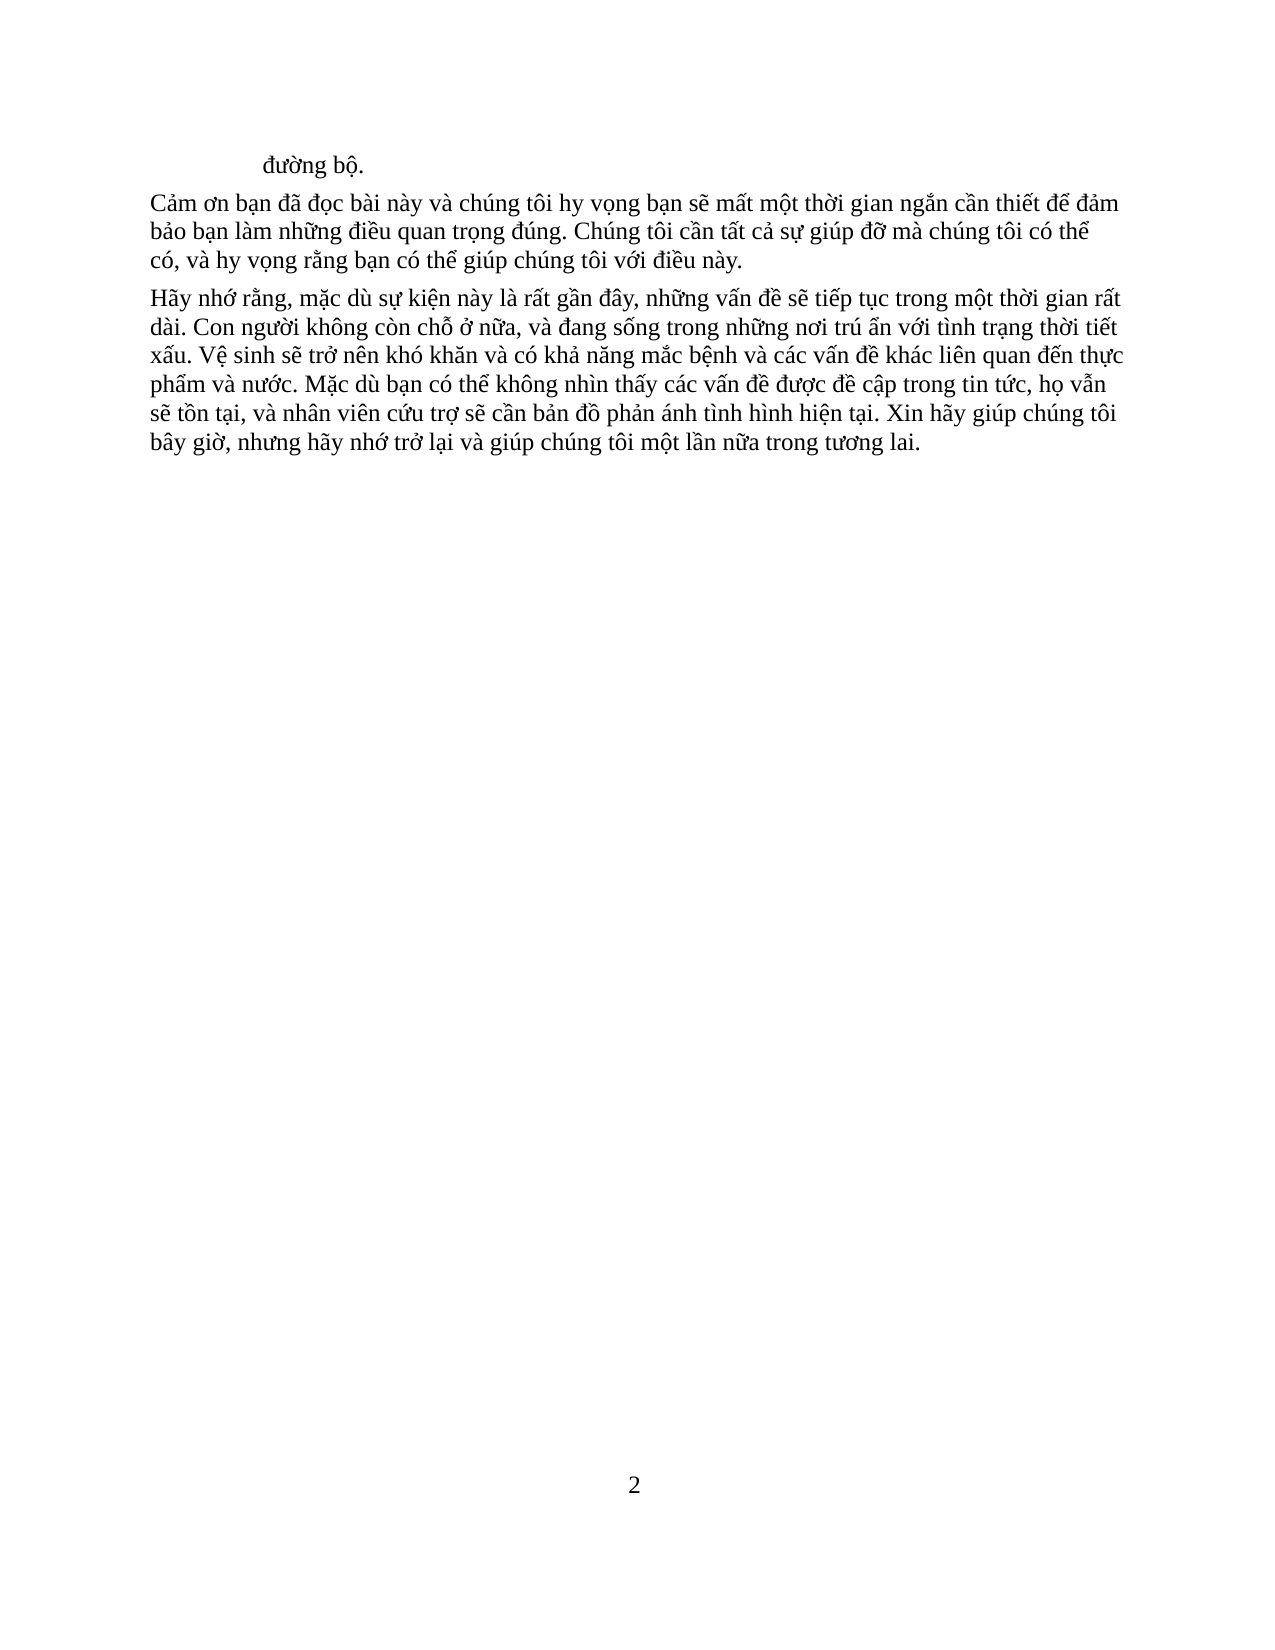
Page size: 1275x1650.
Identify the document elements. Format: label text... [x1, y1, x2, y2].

text Hãy nhớ rằng, mặc dù sự kiện này là rất gần đây, những vấn đề sẽ tiếp tục trong một thời gian rất dài. Con người không còn chỗ ở nữa, và đang sống trong những nơi trú ẩn với tình trạng thời tiết xấu. Vệ sinh sẽ trở nên khó khăn và có khả năng mắc bệnh và các vấn đề khác liên quan đến thực phẩm và nước. Mặc dù bạn có thể không nhìn thấy các vấn đề được đề cập trong tin tức, họ vẫn sẽ tồn tại, và nhân viên cứu trợ sẽ cần bản đồ phản ánh tình hình hiện tại. Xin hãy giúp chúng tôi bây giờ, nhưng hãy nhớ trở lại và giúp chúng tôi một lần nữa trong tương lai. [150, 283, 1125, 455]
text Cảm ơn bạn đã đọc bài này và chúng tôi hy vọng bạn sẽ mất một thời gian ngắn cần thiết để đảm bảo bạn làm những điều quan trọng đúng. Chúng tôi cần tất cả sự giúp đỡ mà chúng tôi có thể có, và hy vọng rằng bạn có thể giúp chúng tôi với điều này. [150, 188, 1125, 274]
list đường bộ. [225, 150, 1125, 179]
